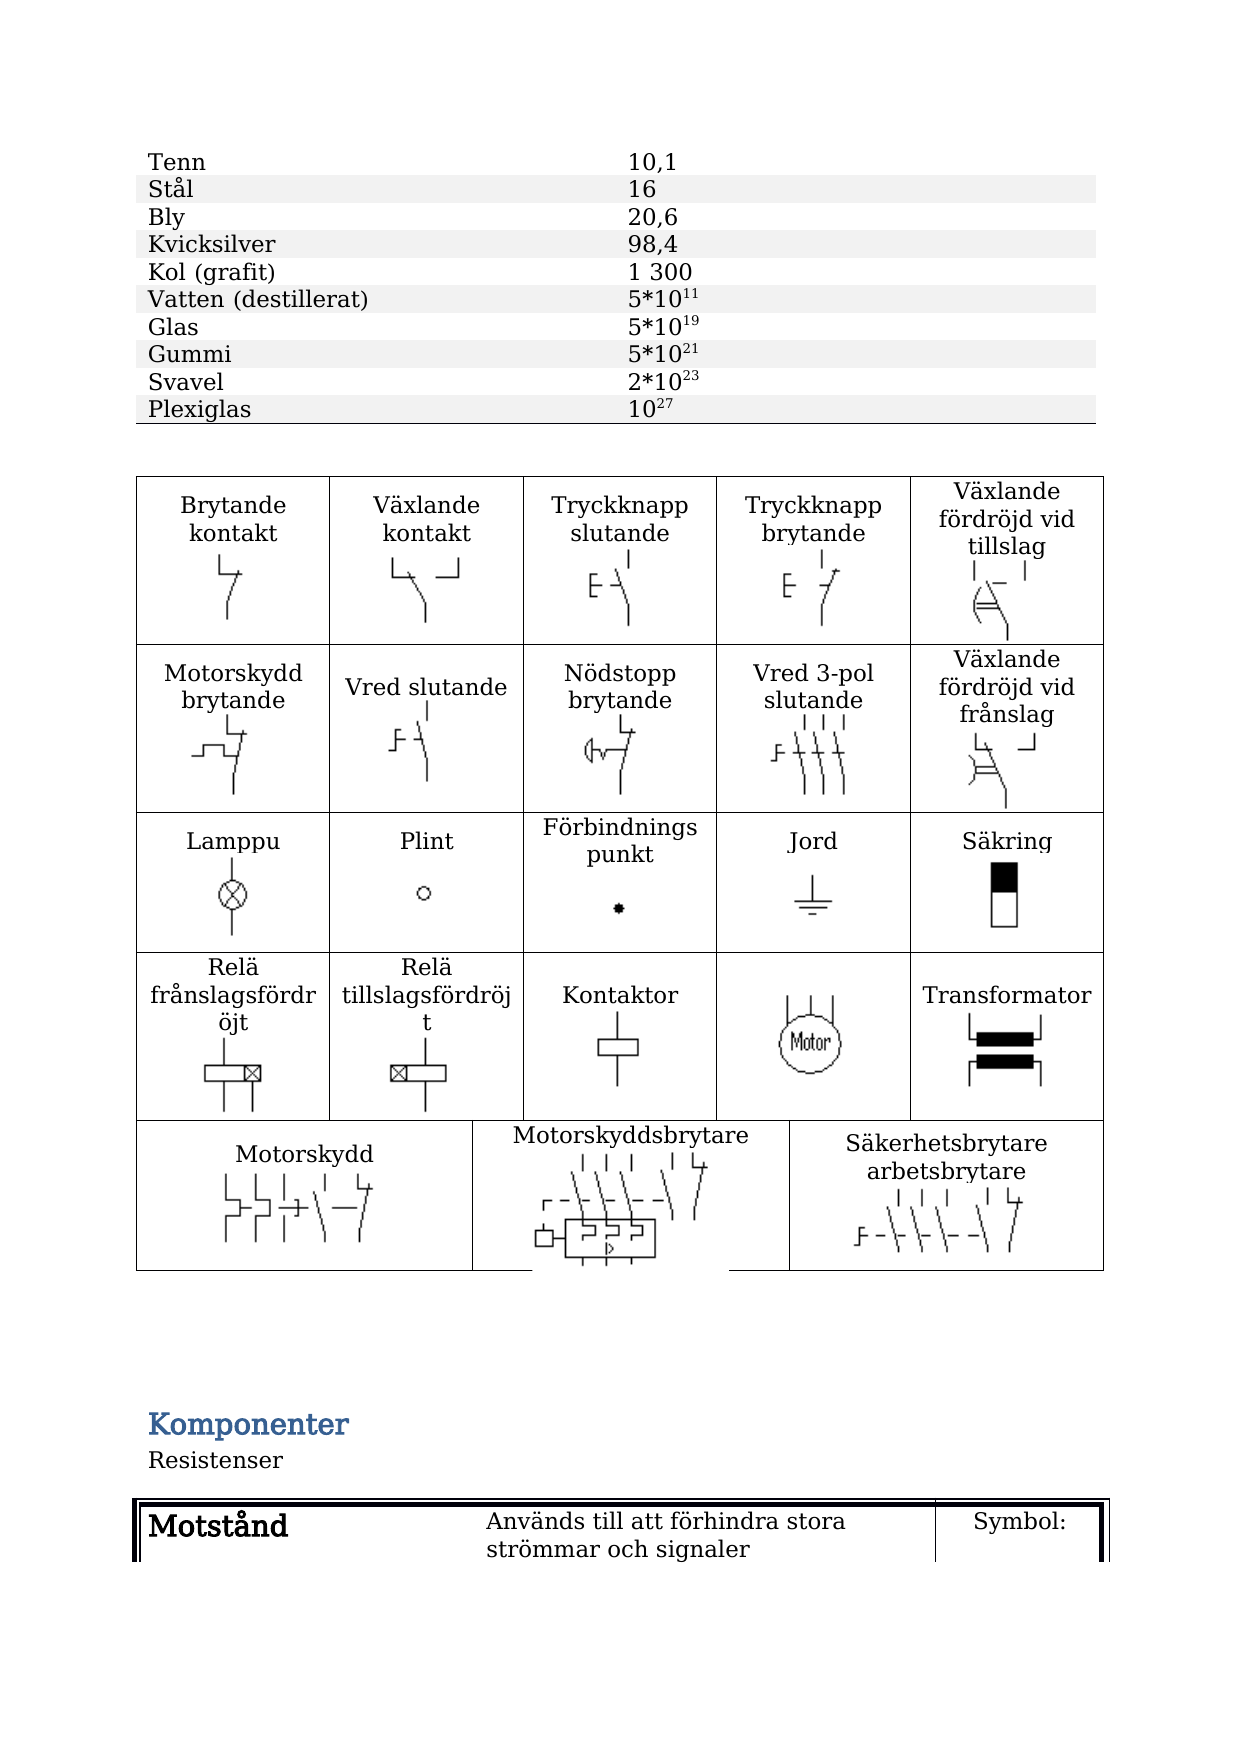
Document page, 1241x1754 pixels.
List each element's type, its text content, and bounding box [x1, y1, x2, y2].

picture [768, 713, 859, 798]
table_cell Plexiglas [136, 395, 616, 423]
picture [381, 853, 472, 939]
table_header Motstånd [141, 1507, 475, 1562]
table_cell Svavel [136, 368, 616, 395]
picture [206, 1167, 403, 1252]
picture [768, 853, 859, 939]
table_cell Vred slutande [330, 645, 523, 812]
picture [187, 853, 279, 939]
picture [187, 1035, 279, 1120]
table_cell Gummi [136, 340, 616, 368]
text Resistenser [148, 1445, 1093, 1473]
table_cell Jord [717, 813, 910, 952]
picture [381, 1035, 472, 1120]
table_cell 2*1023 [616, 368, 1096, 395]
table_cell Lamppu [137, 813, 329, 952]
table_cell Tenn [136, 148, 616, 175]
table_cell 10,1 [616, 148, 1096, 175]
picture [848, 1183, 1045, 1262]
table_cell Säkring [911, 813, 1103, 952]
picture [574, 1008, 666, 1093]
table_cell Relä tillslagsfördröjt [330, 953, 523, 1120]
table_cell Vred 3-pol slutande [717, 645, 910, 812]
picture [768, 545, 859, 631]
picture [961, 1008, 1053, 1093]
table_cell 16 [616, 175, 1096, 203]
table_cell 98,4 [616, 230, 1096, 258]
table_cell Säkerhetsbrytare arbetsbrytare [790, 1121, 1103, 1270]
table_cell Kol (grafit) [136, 258, 616, 285]
picture [961, 559, 1053, 644]
table_cell Nödstopp brytande [524, 645, 716, 812]
table_header Brytande kontakt [137, 477, 329, 644]
table_cell Glas [136, 313, 616, 340]
table_cell Kontaktor [524, 953, 716, 1120]
picture [574, 713, 666, 798]
picture [187, 713, 279, 798]
table_cell Relä frånslagsfördröjt [137, 953, 329, 1120]
picture [532, 1148, 729, 1271]
table_cell Motorskydd brytande [137, 645, 329, 812]
table_cell Motorskydd [137, 1121, 472, 1270]
table_cell Vatten (destillerat) [136, 285, 616, 313]
table_header Tryckknapp brytande [717, 477, 910, 644]
table_cell 20,6 [616, 203, 1096, 230]
table_header Tryckknapp slutande [524, 477, 716, 644]
table_header Växlande fördröjd vid tillslag [911, 477, 1103, 644]
picture [187, 545, 279, 631]
table_cell Kvicksilver [136, 230, 616, 258]
table_header Växlande kontakt [330, 477, 523, 644]
table_cell Stål [136, 175, 616, 203]
table_header Symbol: [936, 1507, 1099, 1562]
table_cell 5*1019 [616, 313, 1096, 340]
table_cell 1 300 [616, 258, 1096, 285]
table_cell Växlande fördröjd vid frånslag [911, 645, 1103, 812]
table_header Används till att förhindra stora strömmar och signaler [475, 1507, 935, 1562]
picture [381, 545, 472, 631]
table_cell Transformator [911, 953, 1103, 1120]
table_cell 5*1021 [616, 340, 1096, 368]
table_cell Motorskyddsbrytare [473, 1121, 789, 1270]
table_cell Plint [330, 813, 523, 952]
table_cell Bly [136, 203, 616, 230]
table_cell 5*1011 [616, 285, 1096, 313]
subtitle Komponenter [148, 1405, 1093, 1440]
picture [574, 867, 666, 952]
picture [381, 700, 472, 785]
picture [961, 853, 1053, 939]
picture [961, 727, 1053, 812]
table_cell Förbindnings punkt [524, 813, 716, 952]
table_cell 1027 [616, 395, 1096, 423]
table_cell [717, 953, 910, 1120]
picture [768, 994, 859, 1079]
picture [574, 545, 666, 631]
